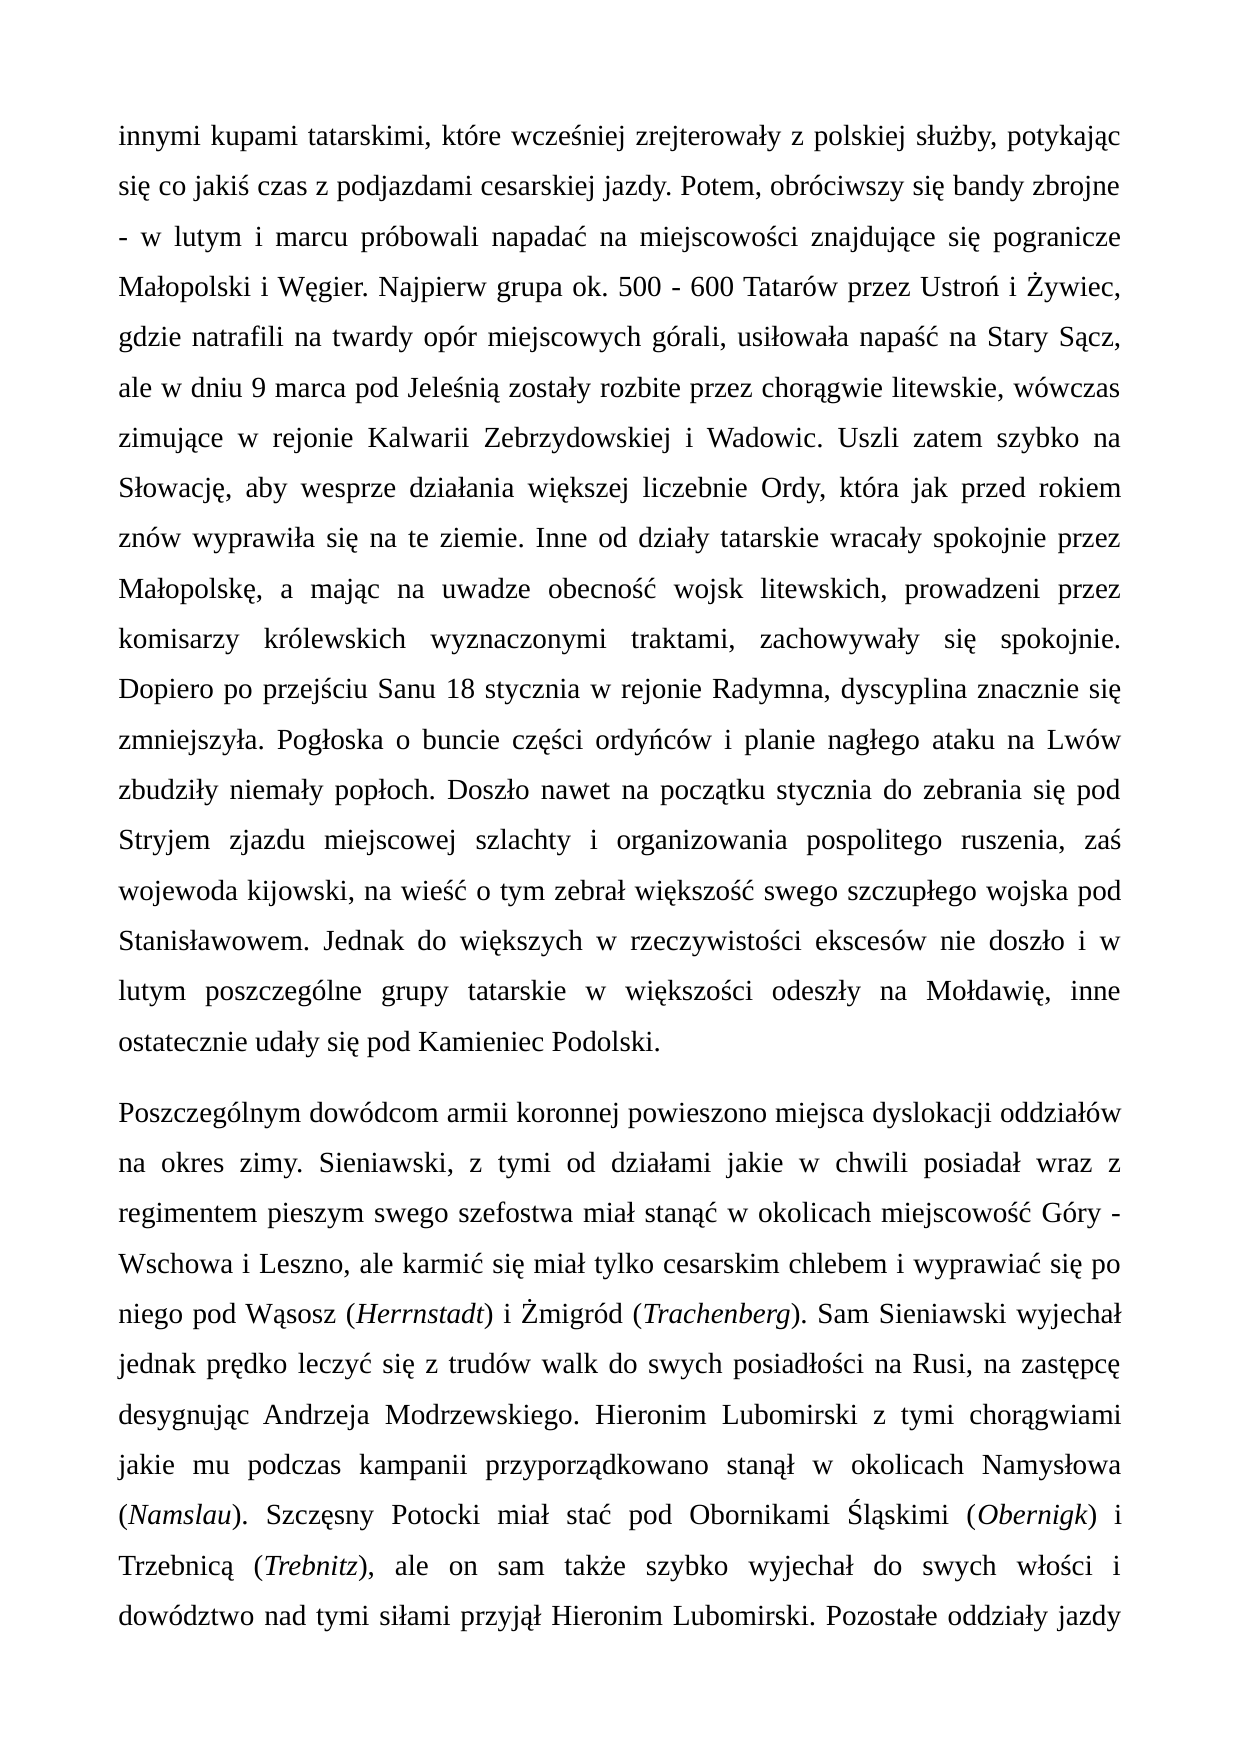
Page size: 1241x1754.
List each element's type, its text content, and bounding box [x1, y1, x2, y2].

text Poszczególnym dowódcom armii koronnej powieszono miejsca dyslokacji oddziałów na okres zimy. Sieniawski, z tymi od działami jakie w chwili posiadał wraz z regimentem pieszym swego szefostwa miał stanąć w okolicach miejscowość Góry - Wschowa i Leszno, ale karmić się miał tylko cesarskim chlebem i wyprawiać się po niego pod Wąsosz (Herrnstadt) i Żmigród (Trachenberg). Sam Sieniawski wyjechał jednak prędko leczyć się z trudów walk do swych posiadłości na Rusi, na zastępcę desygnując Andrzeja Modrzewskiego. Hieronim Lubomirski z tymi chorągwiami jakie mu podczas kampanii przyporządkowano stanął w okolicach Namysłowa (Namslau). Szczęsny Potocki miał stać pod Obornikami Śląskimi (Obernigk) i Trzebnicą (Trebnitz), ale on sam także szybko wyjechał do swych włości i dowództwo nad tymi siłami przyjął Hieronim Lubomirski. Pozostałe oddziały jazdy [118, 1095, 1122, 1632]
text innymi kupami tatarskimi, które wcześniej zrejterowały z polskiej służby, potykając się co jakiś czas z podjazdami cesarskiej jazdy. Potem, obróciwszy się bandy zbrojne - w lutym i marcu próbowali napadać na miejscowości znajdujące się pogranicze Małopolski i Węgier. Najpierw grupa ok. 500 - 600 Tatarów przez Ustroń i Żywiec, gdzie natrafili na twardy opór miejscowych górali, usiłowała napaść na Stary Sącz, ale w dniu 9 marca pod Jeleśnią zostały rozbite przez chorągwie litewskie, wówczas zimujące w rejonie Kalwarii Zebrzydowskiej i Wadowic. Uszli zatem szybko na Słowację, aby wesprze działania większej liczebnie Ordy, która jak przed rokiem znów wyprawiła się na te ziemie. Inne od działy tatarskie wracały spokojnie przez Małopolskę, a mając na uwadze obecność wojsk litewskich, prowadzeni przez komisarzy królewskich wyznaczonymi traktami, zachowywały się spokojnie. Dopiero po przejściu Sanu 18 stycznia w rejonie Radymna, dyscyplina znacznie się zmniejszyła. Pogłoska o buncie części ordyńców i planie nagłego ataku na Lwów zbudziły niemały popłoch. Doszło nawet na początku stycznia do zebrania się pod Stryjem zjazdu miejscowej szlachty i organizowania pospolitego ruszenia, zaś wojewoda kijowski, na wieść o tym zebrał większość swego szczupłego wojska pod Stanisławowem. Jednak do większych w rzeczywistości ekscesów nie doszło i w lutym poszczególne grupy tatarskie w większości odeszły na Mołdawię, inne ostatecznie udały się pod Kamieniec Podolski. [118, 118, 1122, 1057]
